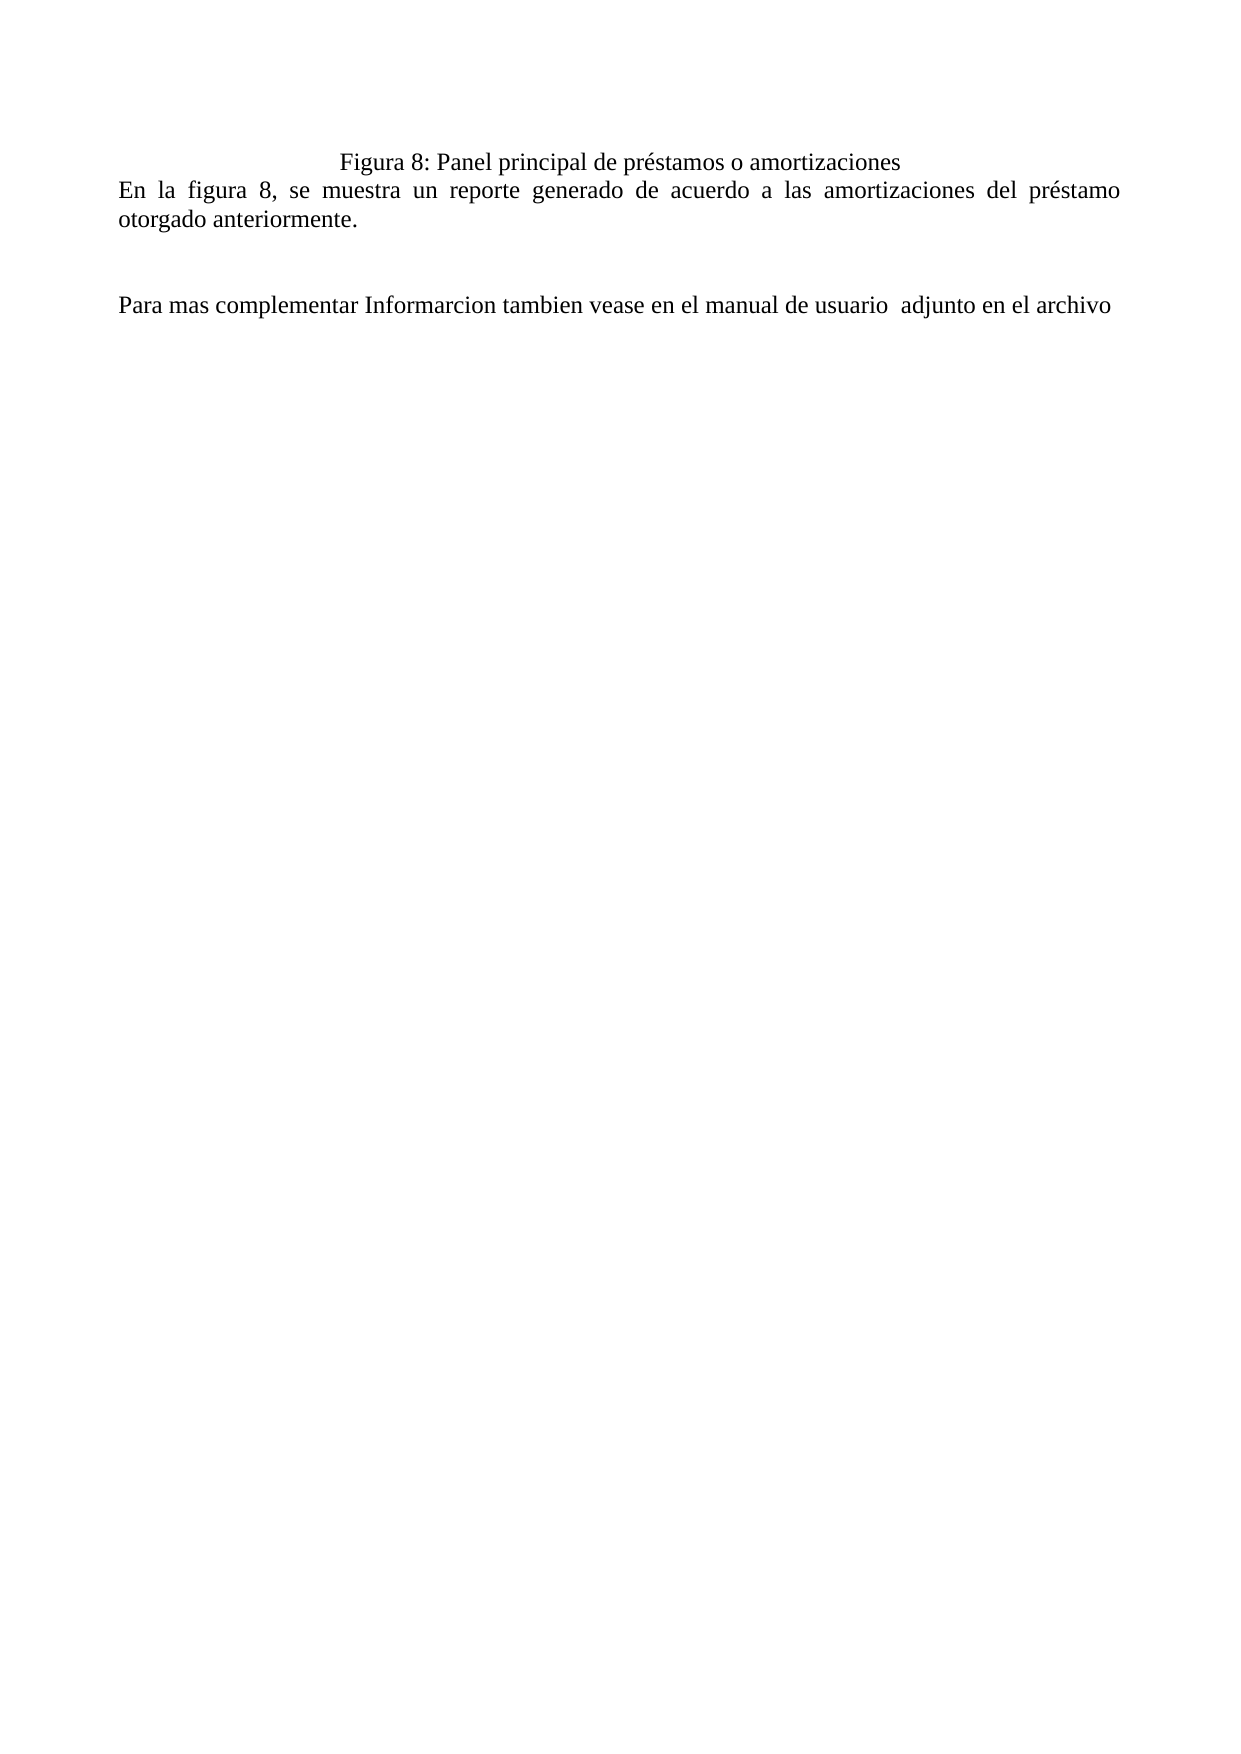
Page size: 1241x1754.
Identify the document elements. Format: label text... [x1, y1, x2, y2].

text Para mas complementar Informarcion tambien vease en el manual de usuario adjunto en el archivo [118, 291, 1122, 319]
text En la figura 8, se muestra un reporte generado de acuerdo a las amortizaciones del préstamo otorgado anteriormente. [118, 176, 1122, 233]
text Figura 8: Panel principal de préstamos o amortizaciones [118, 147, 1122, 176]
